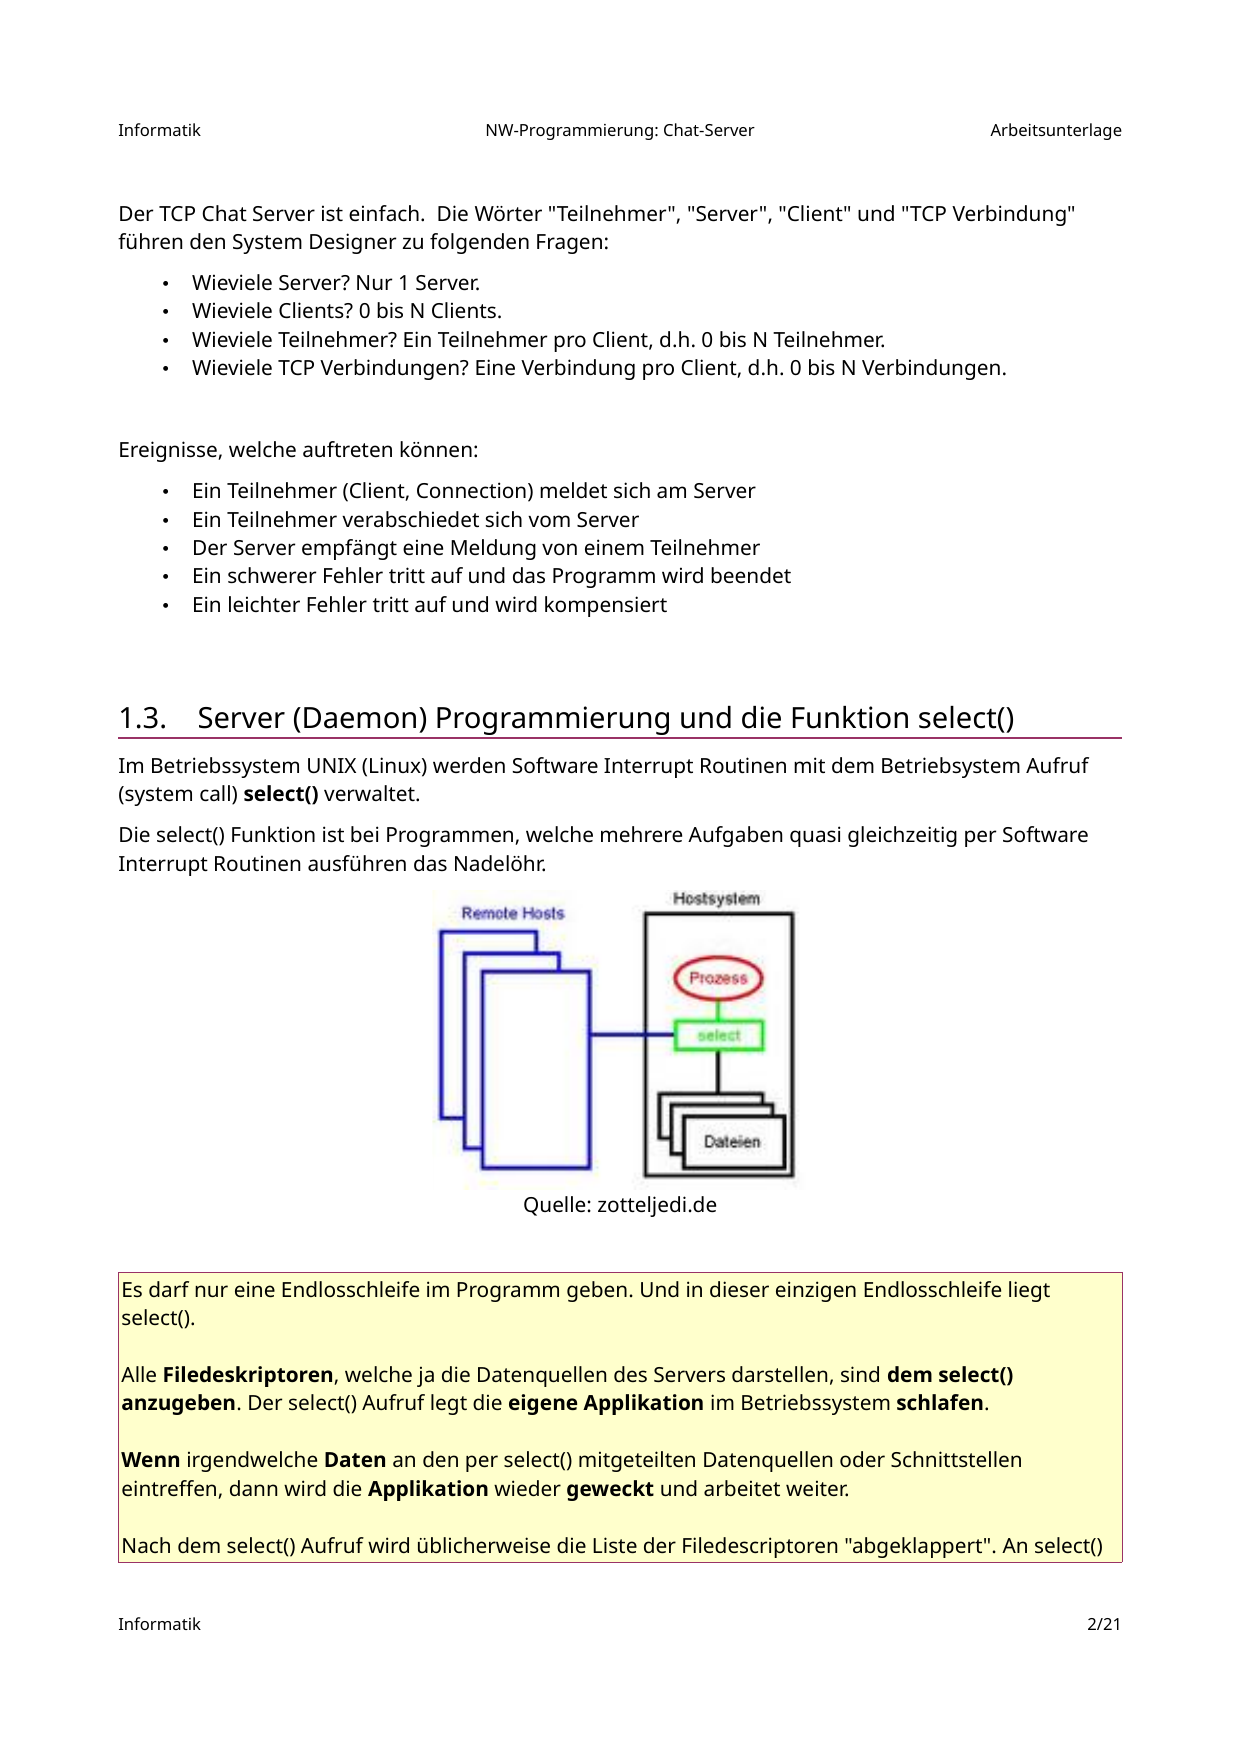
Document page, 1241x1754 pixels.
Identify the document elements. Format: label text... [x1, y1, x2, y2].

list Wieviele Teilnehmer? Ein Teilnehmer pro Client, d.h. 0 bis N Teilnehmer. [162, 325, 1122, 353]
text Quelle: zotteljedi.de [118, 890, 1122, 1218]
list Ein leichter Fehler tritt auf und wird kompensiert [162, 590, 1122, 618]
text Der TCP Chat Server ist einfach. Die Wörter "Teilnehmer", "Server", "Client" und "TCP Verbindung" führen den System Designer zu folgenden Fragen: [118, 170, 1122, 256]
list Ein Teilnehmer (Client, Connection) meldet sich am Server [162, 476, 1122, 505]
text Es darf nur eine Endlosschleife im Programm geben. Und in dieser einzigen Endlosschleife liegt select(). [119, 1273, 1122, 1329]
text Alle Filedeskriptoren, welche ja die Datenquellen des Servers darstellen, sind dem select() anzugeben. Der select() Aufruf legt die eigene Applikation im Betriebssystem schlafen. [119, 1357, 1122, 1414]
text Im Betriebssystem UNIX (Linux) werden Software Interrupt Routinen mit dem Betriebsystem Aufruf (system call) select() verwaltet. [118, 751, 1122, 808]
picture [432, 890, 808, 1190]
text Ereignisse, welche auftreten können: [118, 435, 1122, 464]
text Nach dem select() Aufruf wird üblicherweise die Liste der Filedescriptoren "abgeklappert". An select() [119, 1499, 1122, 1562]
list Wieviele TCP Verbindungen? Eine Verbindung pro Client, d.h. 0 bis N Verbindungen. [162, 353, 1122, 382]
list Wieviele Clients? 0 bis N Clients. [162, 297, 1122, 325]
list Ein Teilnehmer verabschiedet sich vom Server [162, 505, 1122, 533]
list Ein schwerer Fehler tritt auf und das Programm wird beendet [162, 562, 1122, 590]
list Wieviele Server? Nur 1 Server. [162, 268, 1122, 297]
subtitle Server (Daemon) Programmierung und die Funktion select() [118, 697, 1122, 737]
text Wenn irgendwelche Daten an den per select() mitgeteilten Datenquellen oder Schnittstellen eintreffen, dann wird die Applikation wieder geweckt und arbeitet weiter. [119, 1442, 1122, 1499]
list Der Server empfängt eine Meldung von einem Teilnehmer [162, 533, 1122, 562]
text Die select() Funktion ist bei Programmen, welche mehrere Aufgaben quasi gleichzeitig per Software Interrupt Routinen ausführen das Nadelöhr. [118, 821, 1122, 877]
